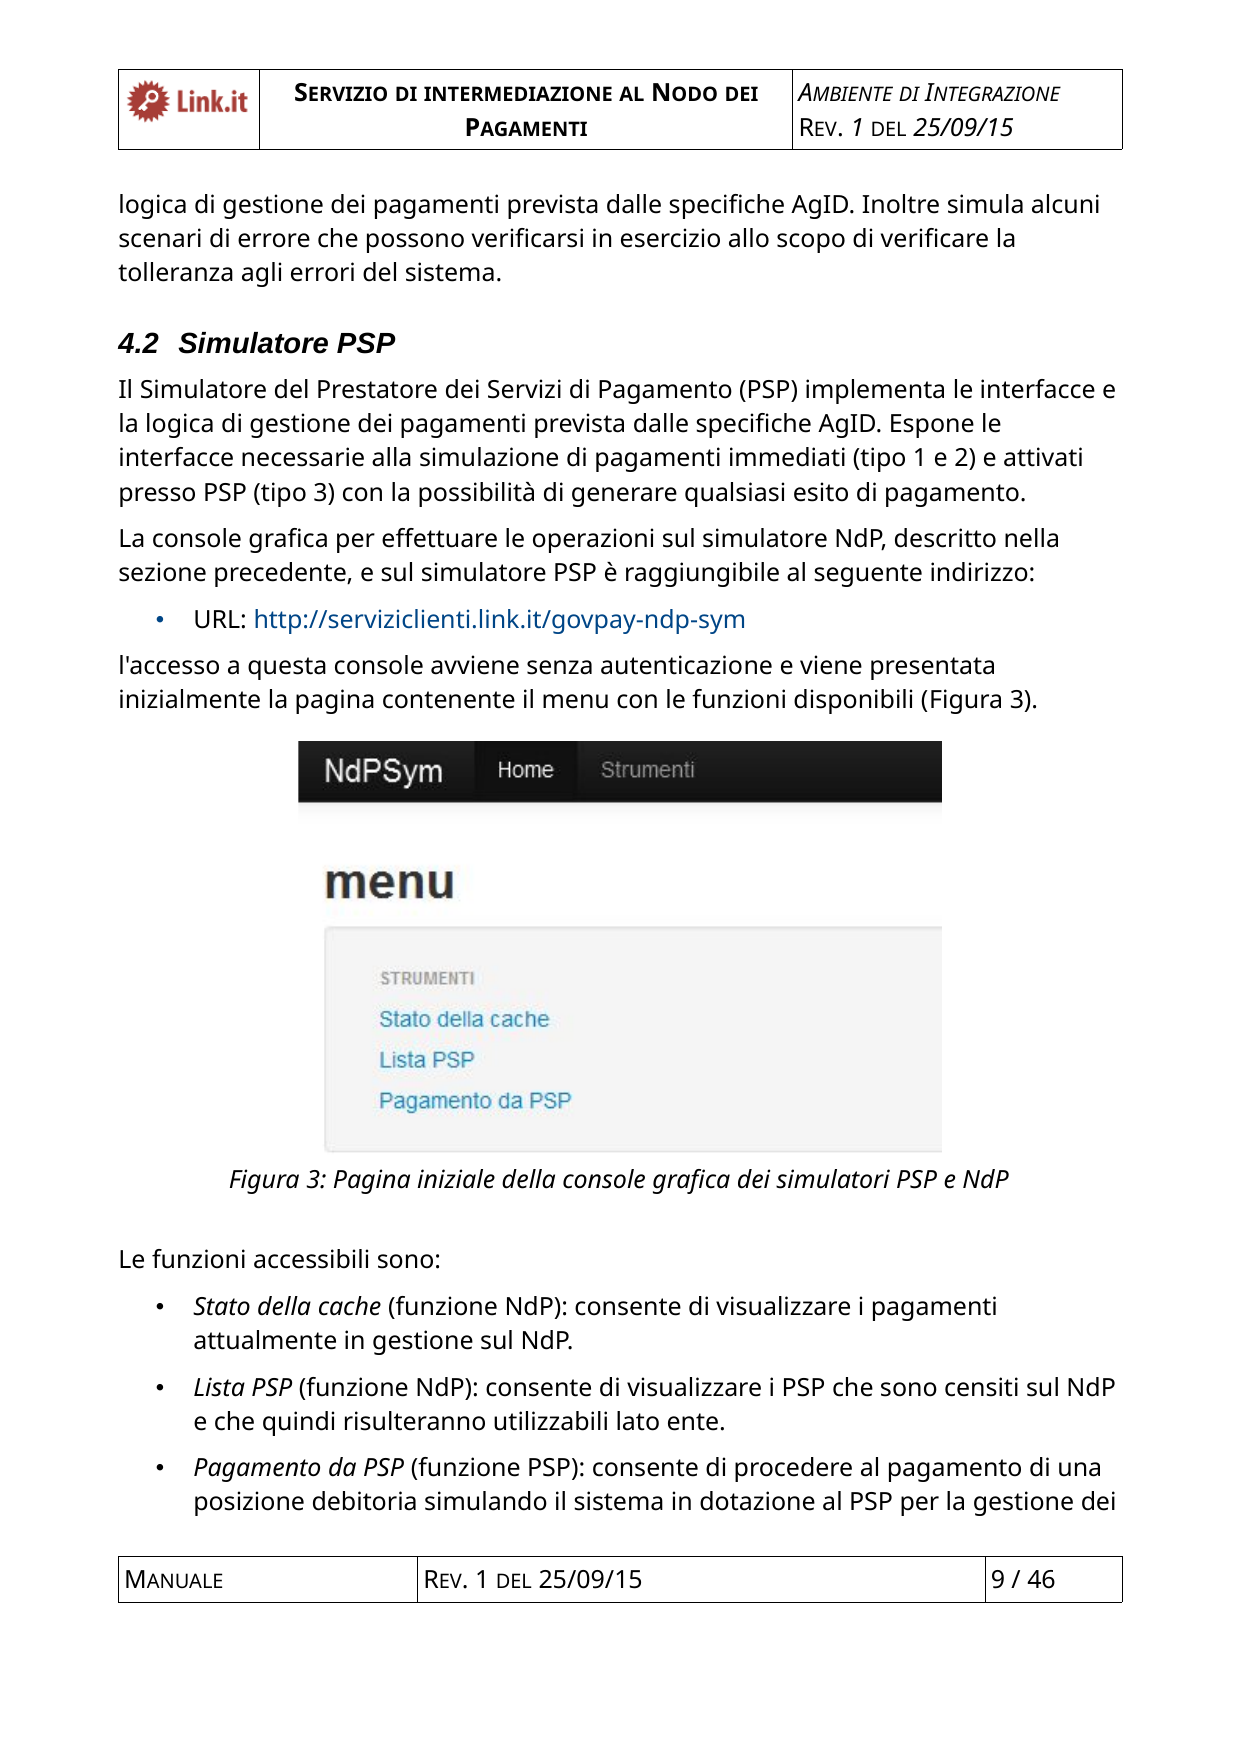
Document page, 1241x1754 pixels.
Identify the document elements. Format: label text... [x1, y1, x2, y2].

list Pagamento da PSP (funzione PSP): consente di procedere al pagamento di una posizione debitoria simulando il sistema in dotazione al PSP per la gestione dei [156, 1450, 1122, 1518]
text Il Simulatore del Prestatore dei Servizi di Pagamento (PSP) implementa le interfacce e la logica di gestione dei pagamenti prevista dalle specifiche AgID. Espone le interfacce necessarie alla simulazione di pagamenti immediati (tipo 1 e 2) e attivati presso PSP (tipo 3) con la possibilità di generare qualsiasi esito di pagamento. [118, 372, 1122, 508]
subtitle Simulatore PSP [118, 326, 1122, 359]
text l'accesso a questa console avviene senza autenticazione e viene presentata inizialmente la pagina contenente il menu con le funzioni disponibili (Figura 3). [118, 648, 1122, 716]
text La console grafica per effettuare le operazioni sul simulatore NdP, descritto nella sezione precedente, e sul simulatore PSP è raggiungibile al seguente indirizzo: [118, 521, 1122, 589]
list URL: http://serviziclienti.link.it/govpay-ndp-sym [156, 601, 1122, 635]
text logica di gestione dei pagamenti prevista dalle specifiche AgID. Inoltre simula alcuni scenari di errore che possono verificarsi in esercizio allo scopo di verificare la tolleranza agli errori del sistema. [118, 186, 1122, 288]
list Stato della cache (funzione NdP): consente di visualizzare i pagamenti attualmente in gestione sul NdP. [156, 1288, 1122, 1357]
text Le funzioni accessibili sono: [118, 1242, 1122, 1276]
list Lista PSP (funzione NdP): consente di visualizzare i PSP che sono censiti sul NdP e che quindi risulteranno utilizzabili lato ente. [156, 1369, 1122, 1437]
text Figura 3: Pagina iniziale della console grafica dei simulatori PSP e NdP [177, 741, 1064, 1195]
picture [298, 741, 942, 1162]
picture [123, 75, 254, 128]
